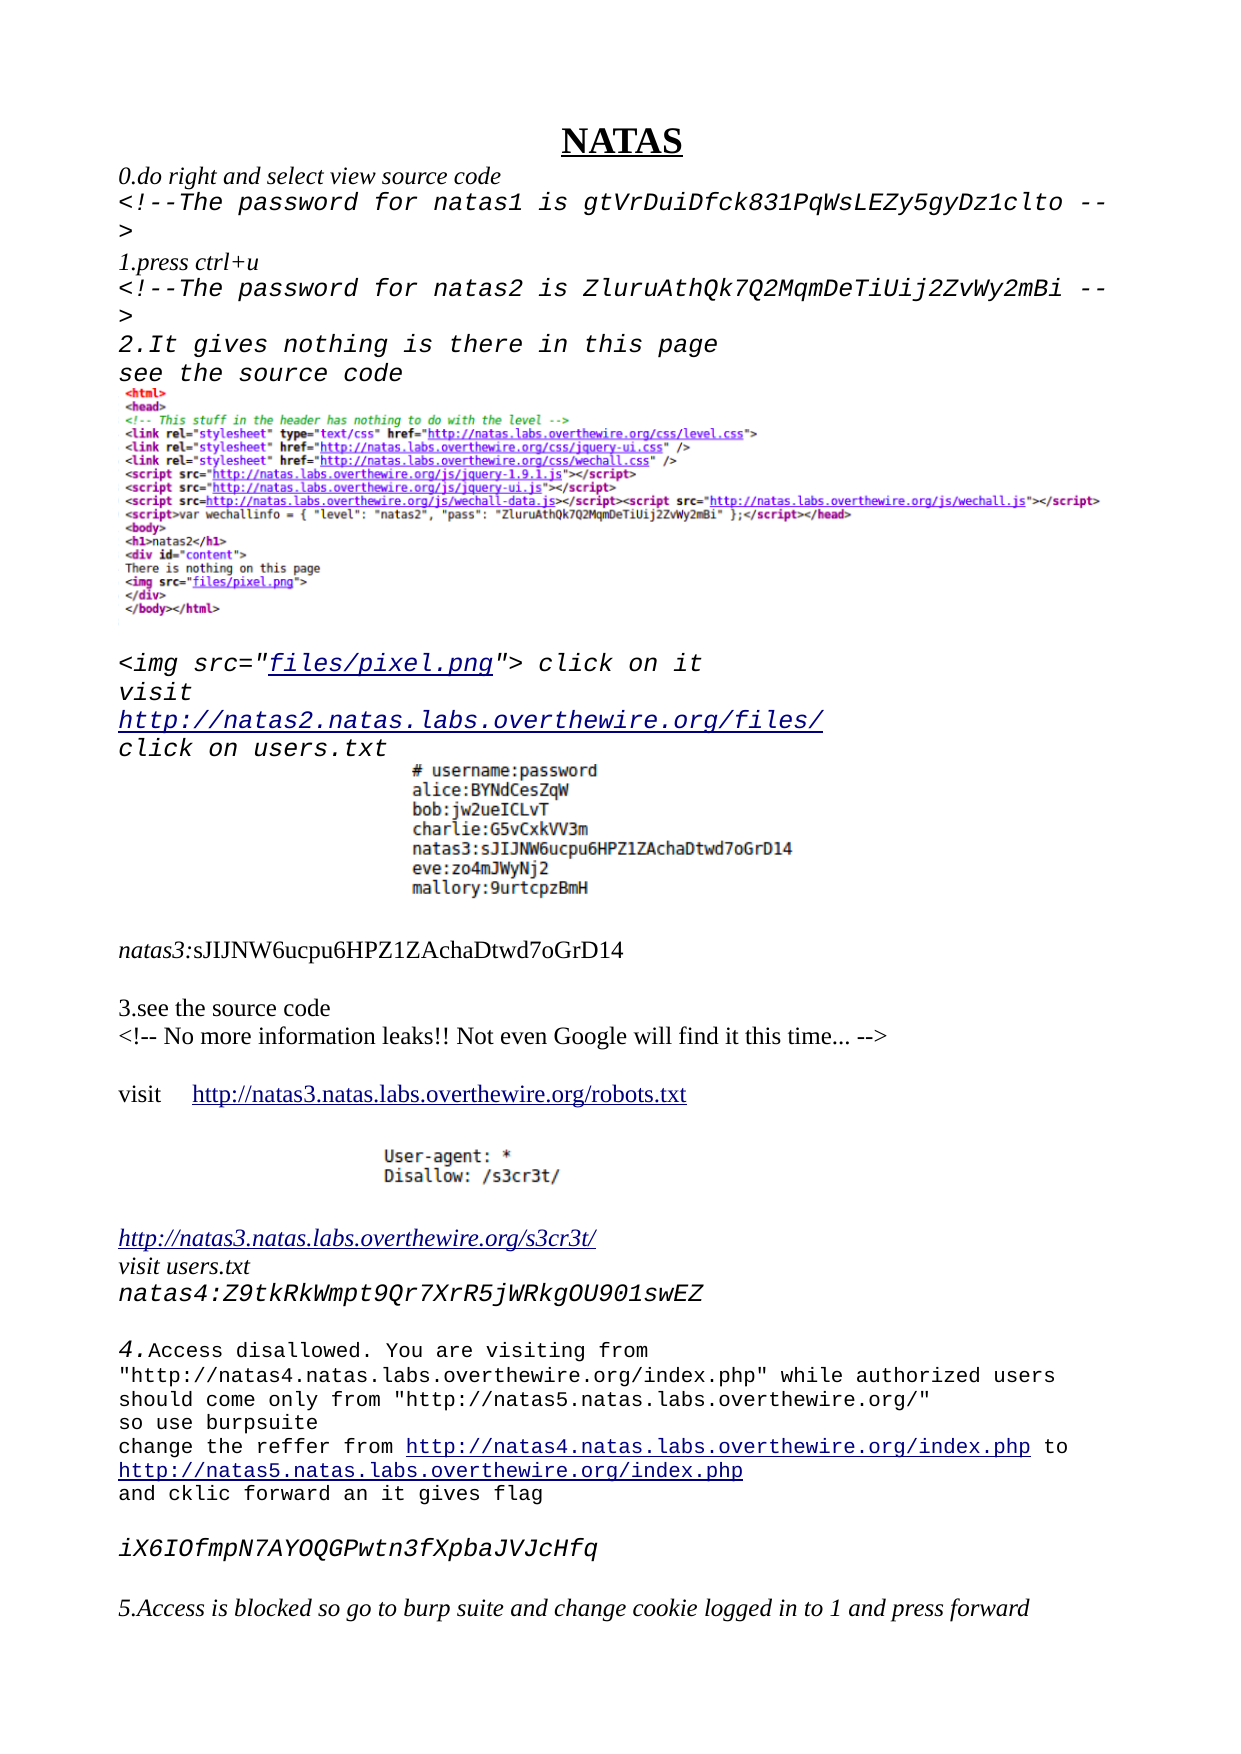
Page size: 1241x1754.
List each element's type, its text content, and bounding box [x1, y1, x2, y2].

text 0.do right and select view source code [118, 161, 1122, 190]
text natas4:Z9tkRkWmpt9Qr7XrR5jWRkgOU901swEZ [118, 1280, 1122, 1308]
text http://natas3.natas.labs.overthewire.org/s3cr3t/ [118, 1223, 1122, 1251]
text 5.Access is blocked so go to burp suite and change cookie logged in to 1 and press forward [118, 1593, 1122, 1622]
text http://natas2.natas.labs.overthewire.org/files/ [118, 708, 1122, 736]
text <img src="files/pixel.png"> click on it [118, 651, 1122, 679]
picture [383, 1137, 573, 1209]
text visit users.txt [118, 1251, 1122, 1280]
text 3.see the source code [118, 993, 1122, 1021]
text 4.Access disallowed. You are visiting from "http://natas4.natas.labs.overthewire.org/index.php" while authorized users should come only from "http://natas5.natas.labs.overthewire.org/" [118, 1337, 1122, 1412]
text 2.It gives nothing is there in this page [118, 332, 1122, 360]
text http://natas5.natas.labs.overthewire.org/index.php [118, 1460, 1122, 1483]
text <!--The password for natas1 is gtVrDuiDfck831PqWsLEZy5gyDz1clto --> [118, 190, 1122, 247]
text see the source code [118, 360, 1122, 388]
text click on users.txt [118, 736, 1122, 764]
text 1.press ctrl+u [118, 247, 1122, 275]
picture [118, 388, 1123, 651]
text <!--The password for natas2 is ZluruAthQk7Q2MqmDeTiUij2ZvWy2mBi --> [118, 275, 1122, 332]
text natas3:sJIJNW6ucpu6HPZ1ZAchaDtwd7oGrD14 [118, 935, 1122, 964]
text visit http://natas3.natas.labs.overthewire.org/robots.txt [118, 1079, 1122, 1108]
text change the reffer from http://natas4.natas.labs.overthewire.org/index.php to [118, 1436, 1122, 1460]
text and cklic forward an it gives flag [118, 1483, 1122, 1507]
text visit [118, 679, 1122, 708]
picture [411, 764, 830, 908]
text NATAS [118, 118, 1122, 161]
text <!-- No more information leaks!! Not even Google will find it this time... --> [118, 1021, 1122, 1050]
text so use burpsuite [118, 1412, 1122, 1436]
text iX6IOfmpN7AYOQGPwtn3fXpbaJVJcHfq [118, 1536, 1122, 1564]
